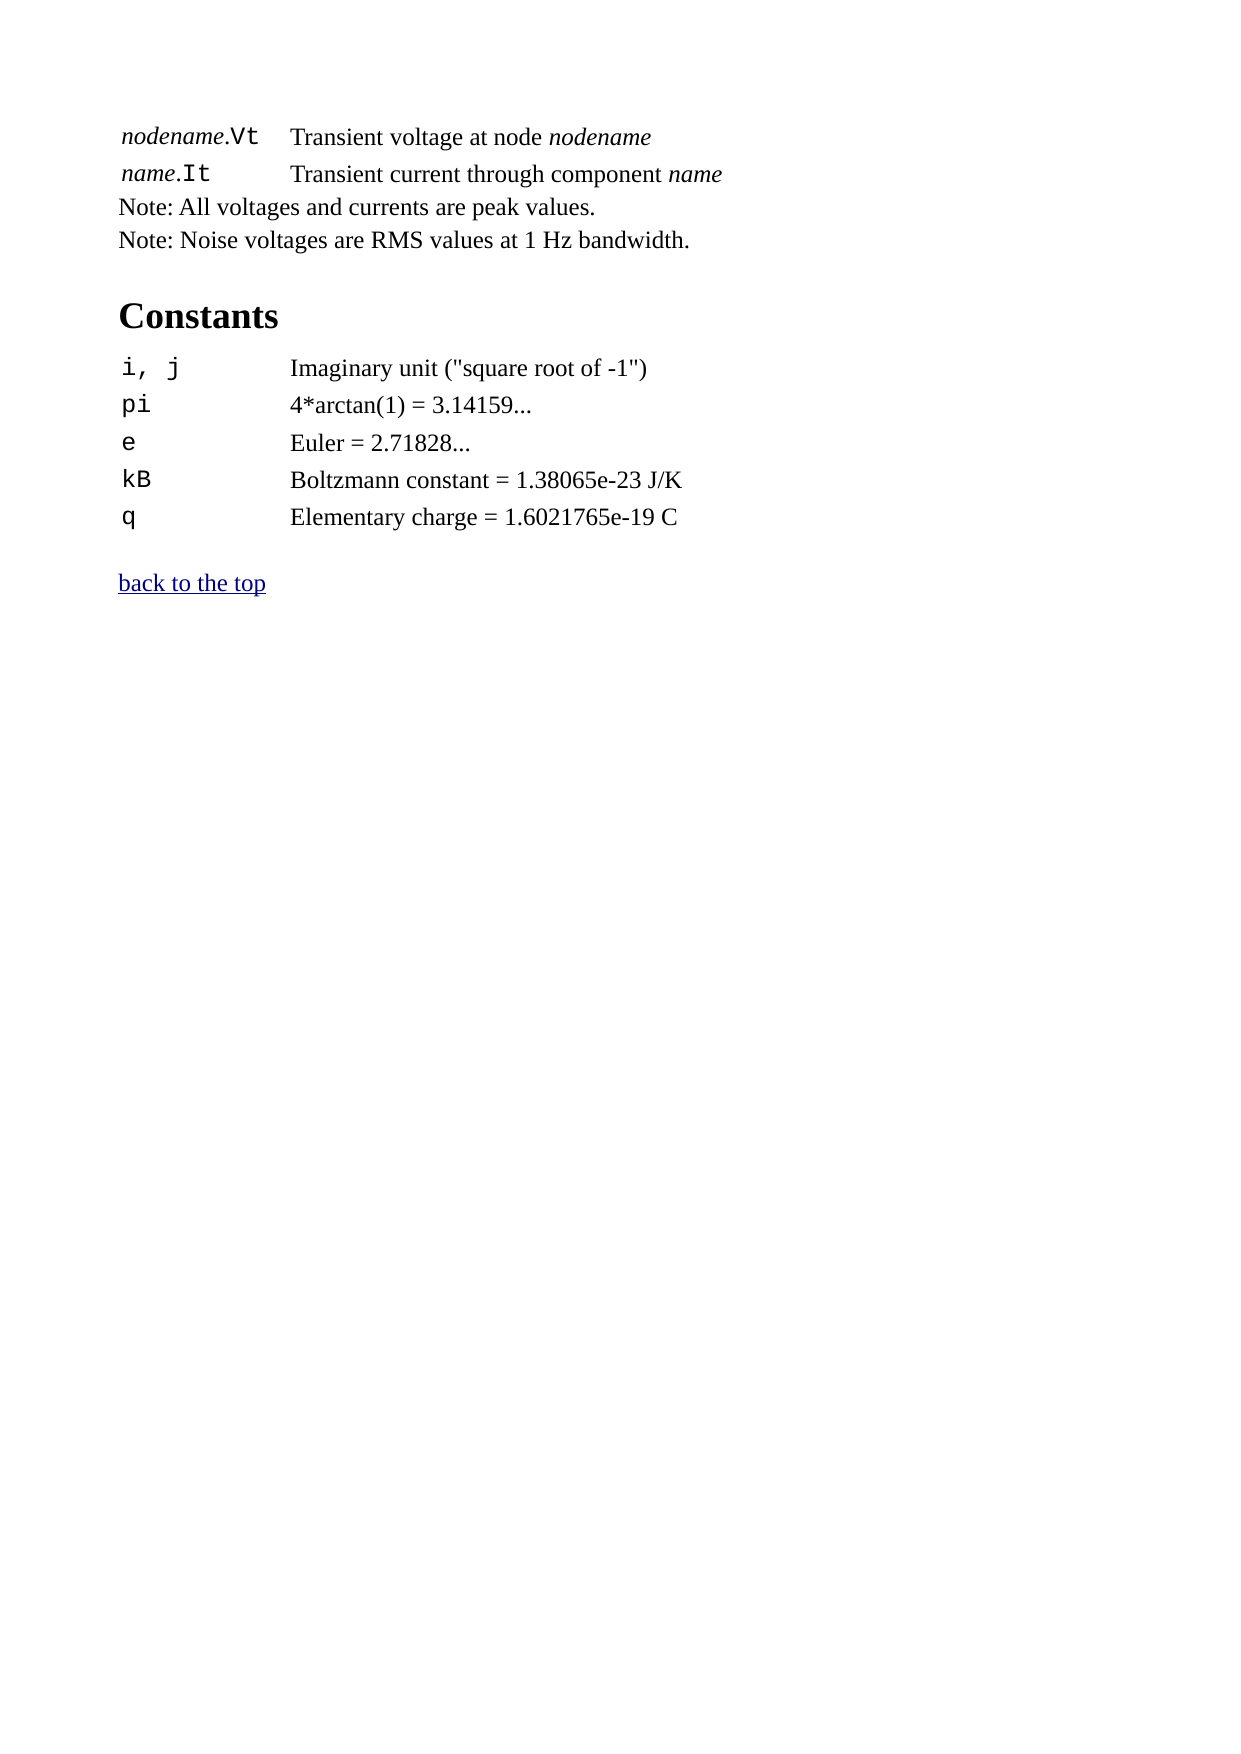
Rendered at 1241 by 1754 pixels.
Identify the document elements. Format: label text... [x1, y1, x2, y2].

table_cell name.It [118, 155, 287, 192]
table_cell Transient current through component name [287, 155, 1122, 192]
table_cell Elementary charge = 1.6021765e-19 C [287, 498, 1122, 535]
table_cell pi [118, 386, 287, 423]
table_header Imaginary unit ("square root of -1") [287, 349, 1122, 386]
table_cell kB [118, 461, 287, 498]
table_cell Transient voltage at node nodename [287, 118, 1122, 155]
text back to the top [118, 535, 1122, 597]
table_cell e [118, 424, 287, 461]
table_cell q [118, 498, 287, 535]
table_cell Euler = 2.71828... [287, 424, 1122, 461]
table_cell 4*arctan(1) = 3.14159... [287, 386, 1122, 423]
table_cell nodename.Vt [118, 118, 287, 155]
table_cell Boltzmann constant = 1.38065e-23 J/K [287, 461, 1122, 498]
text Note: All voltages and currents are peak values. Note: Noise voltages are RMS values at 1 Hz bandwidth. [118, 192, 1122, 254]
table_header i, j [118, 349, 287, 386]
subtitle Constants [118, 294, 1122, 337]
